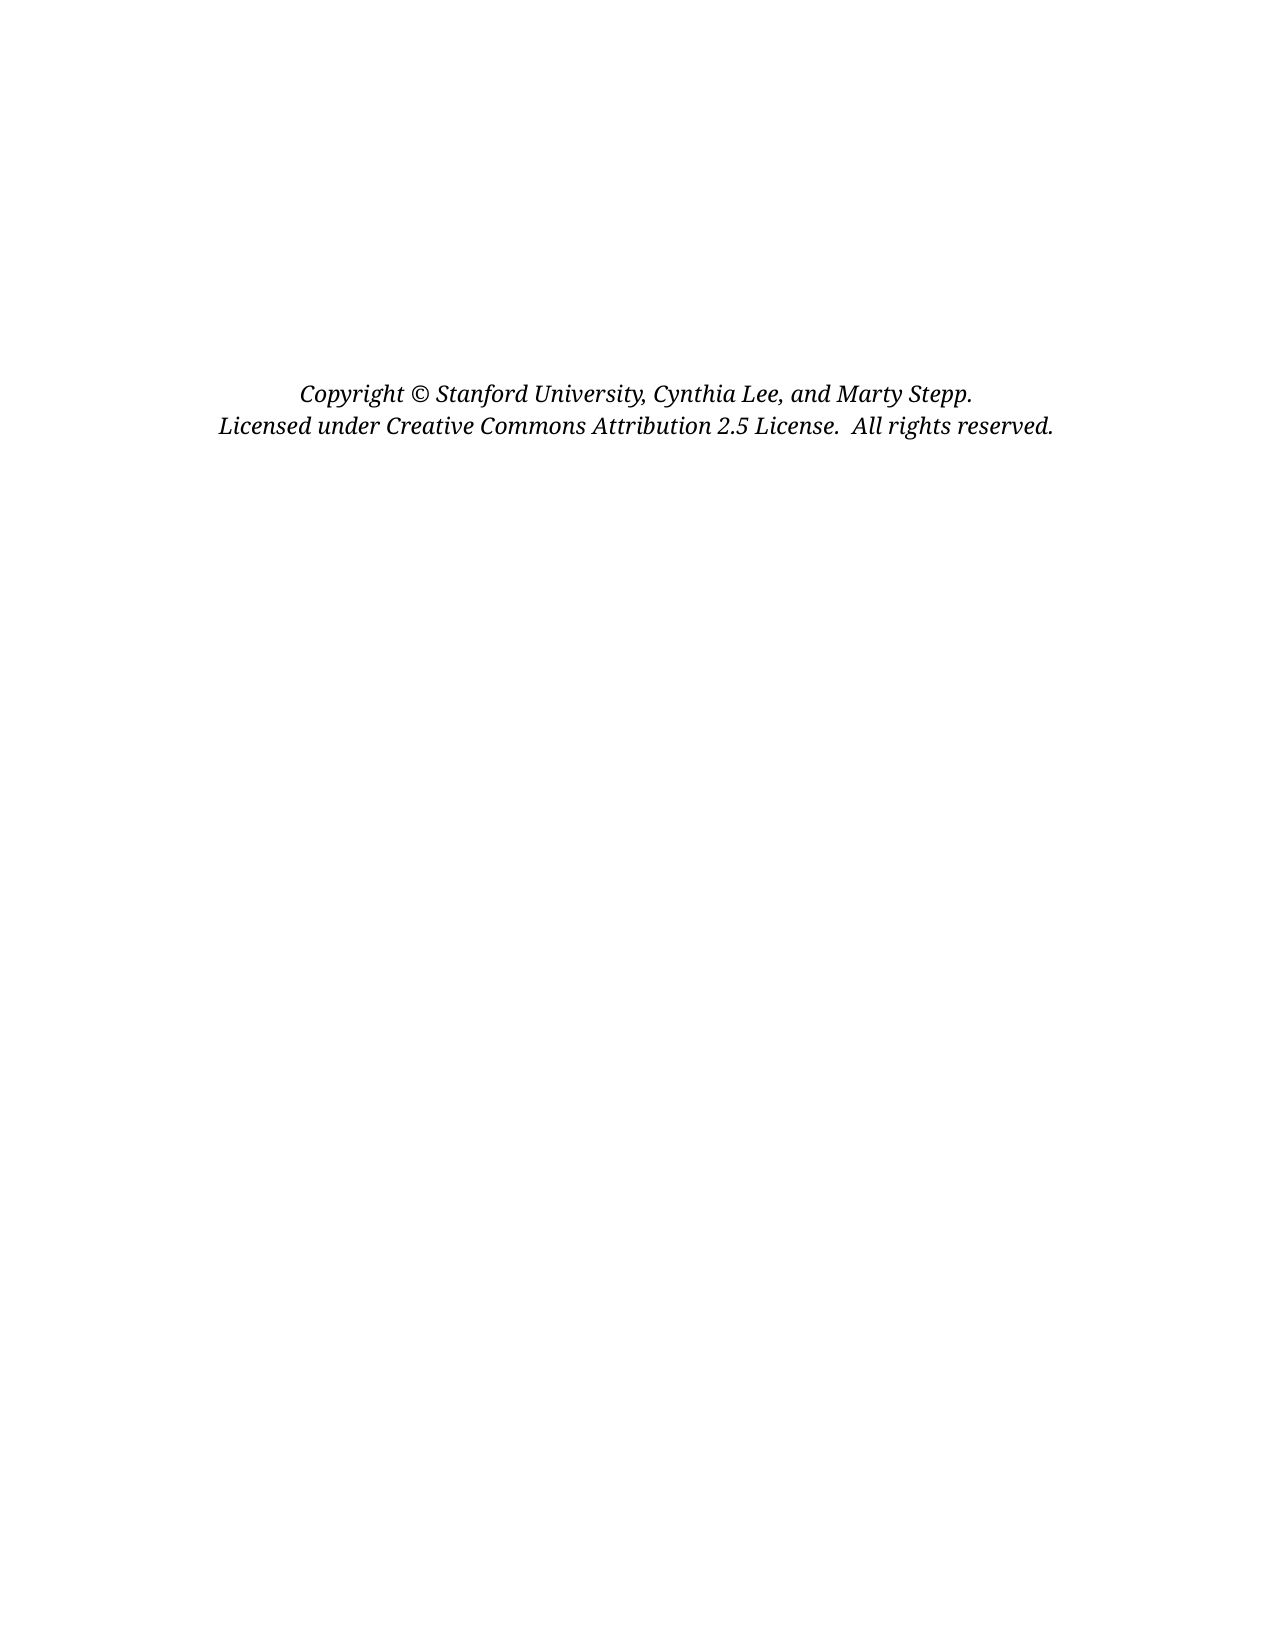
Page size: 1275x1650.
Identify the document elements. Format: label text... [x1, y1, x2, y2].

text Copyright © Stanford University, Cynthia Lee, and Marty Stepp. Licensed under Creative Commons Attribution 2.5 License. All rights reserved. [112, 378, 1162, 441]
